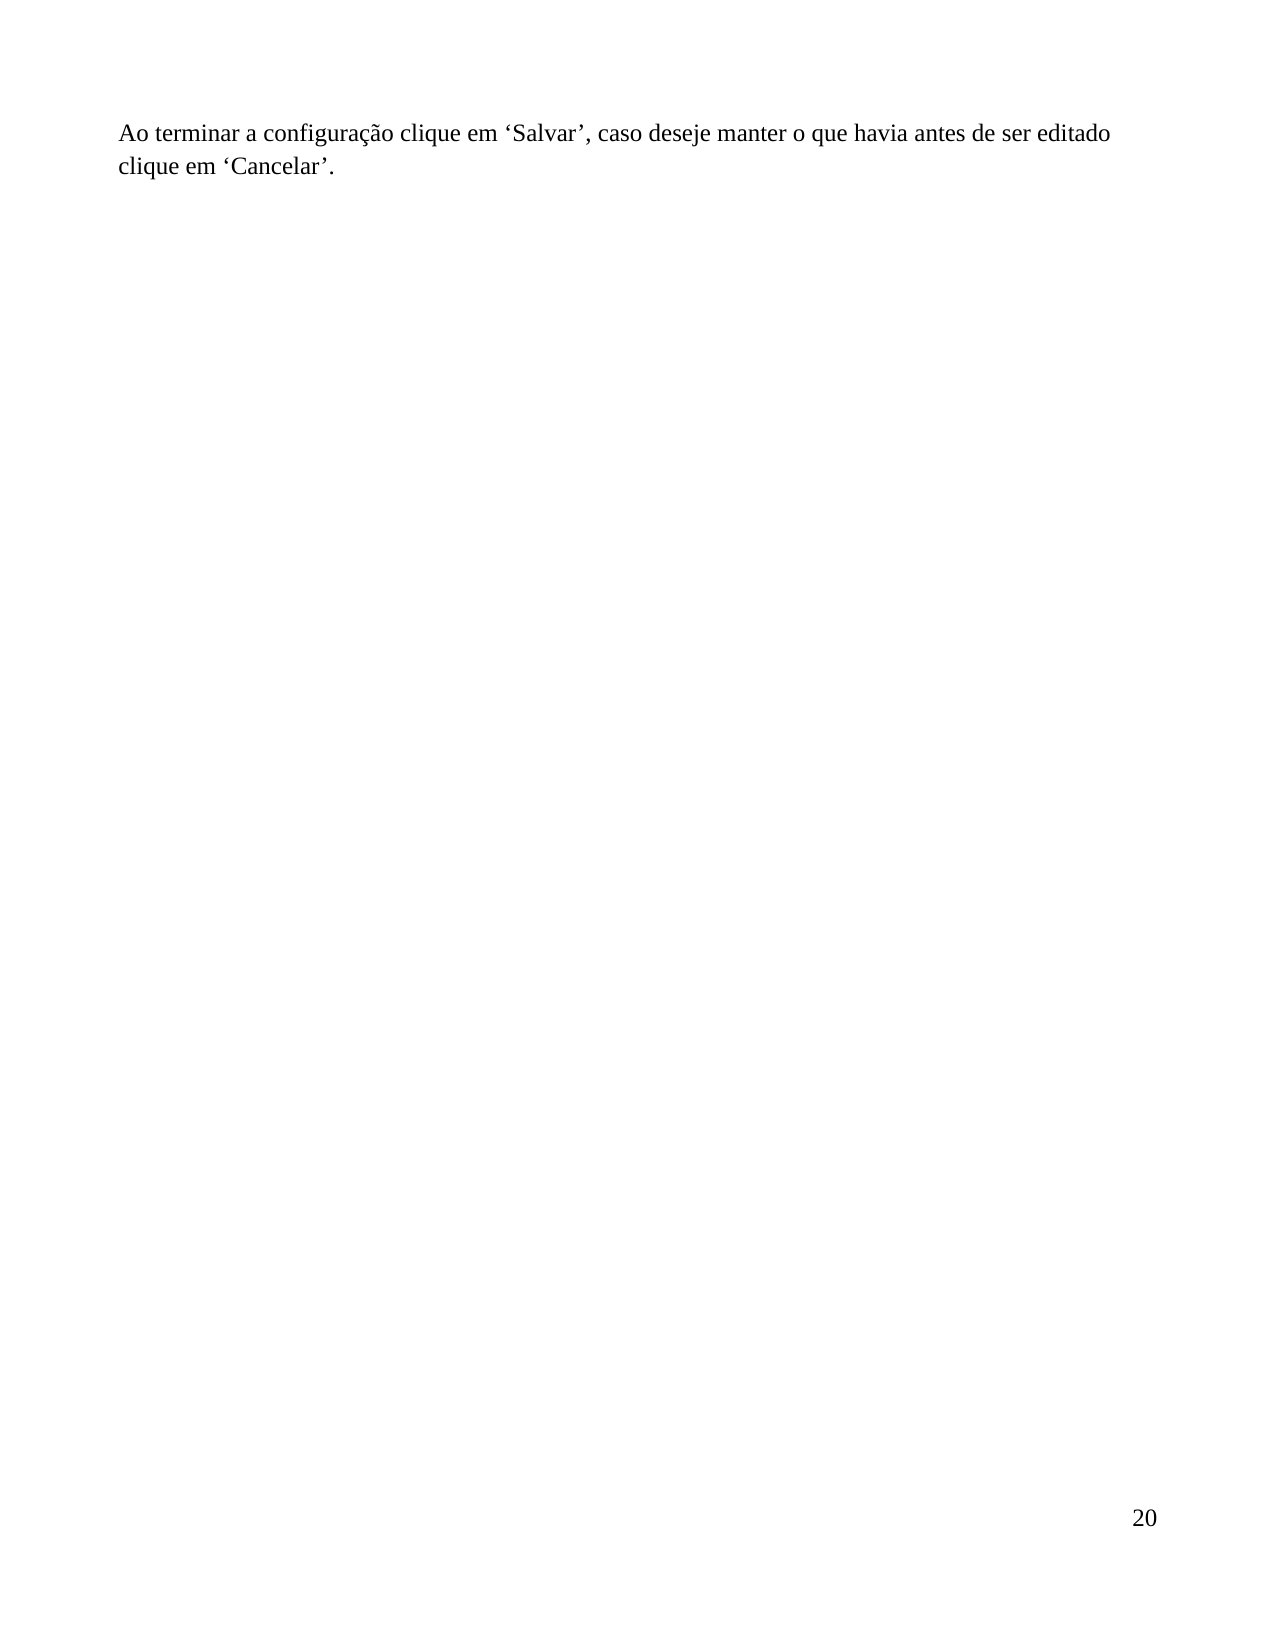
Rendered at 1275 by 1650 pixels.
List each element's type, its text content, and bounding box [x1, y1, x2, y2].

text Ao terminar a configuração clique em ‘Salvar’, caso deseje manter o que havia antes de ser editado clique em ‘Cancelar’. [118, 118, 1157, 180]
